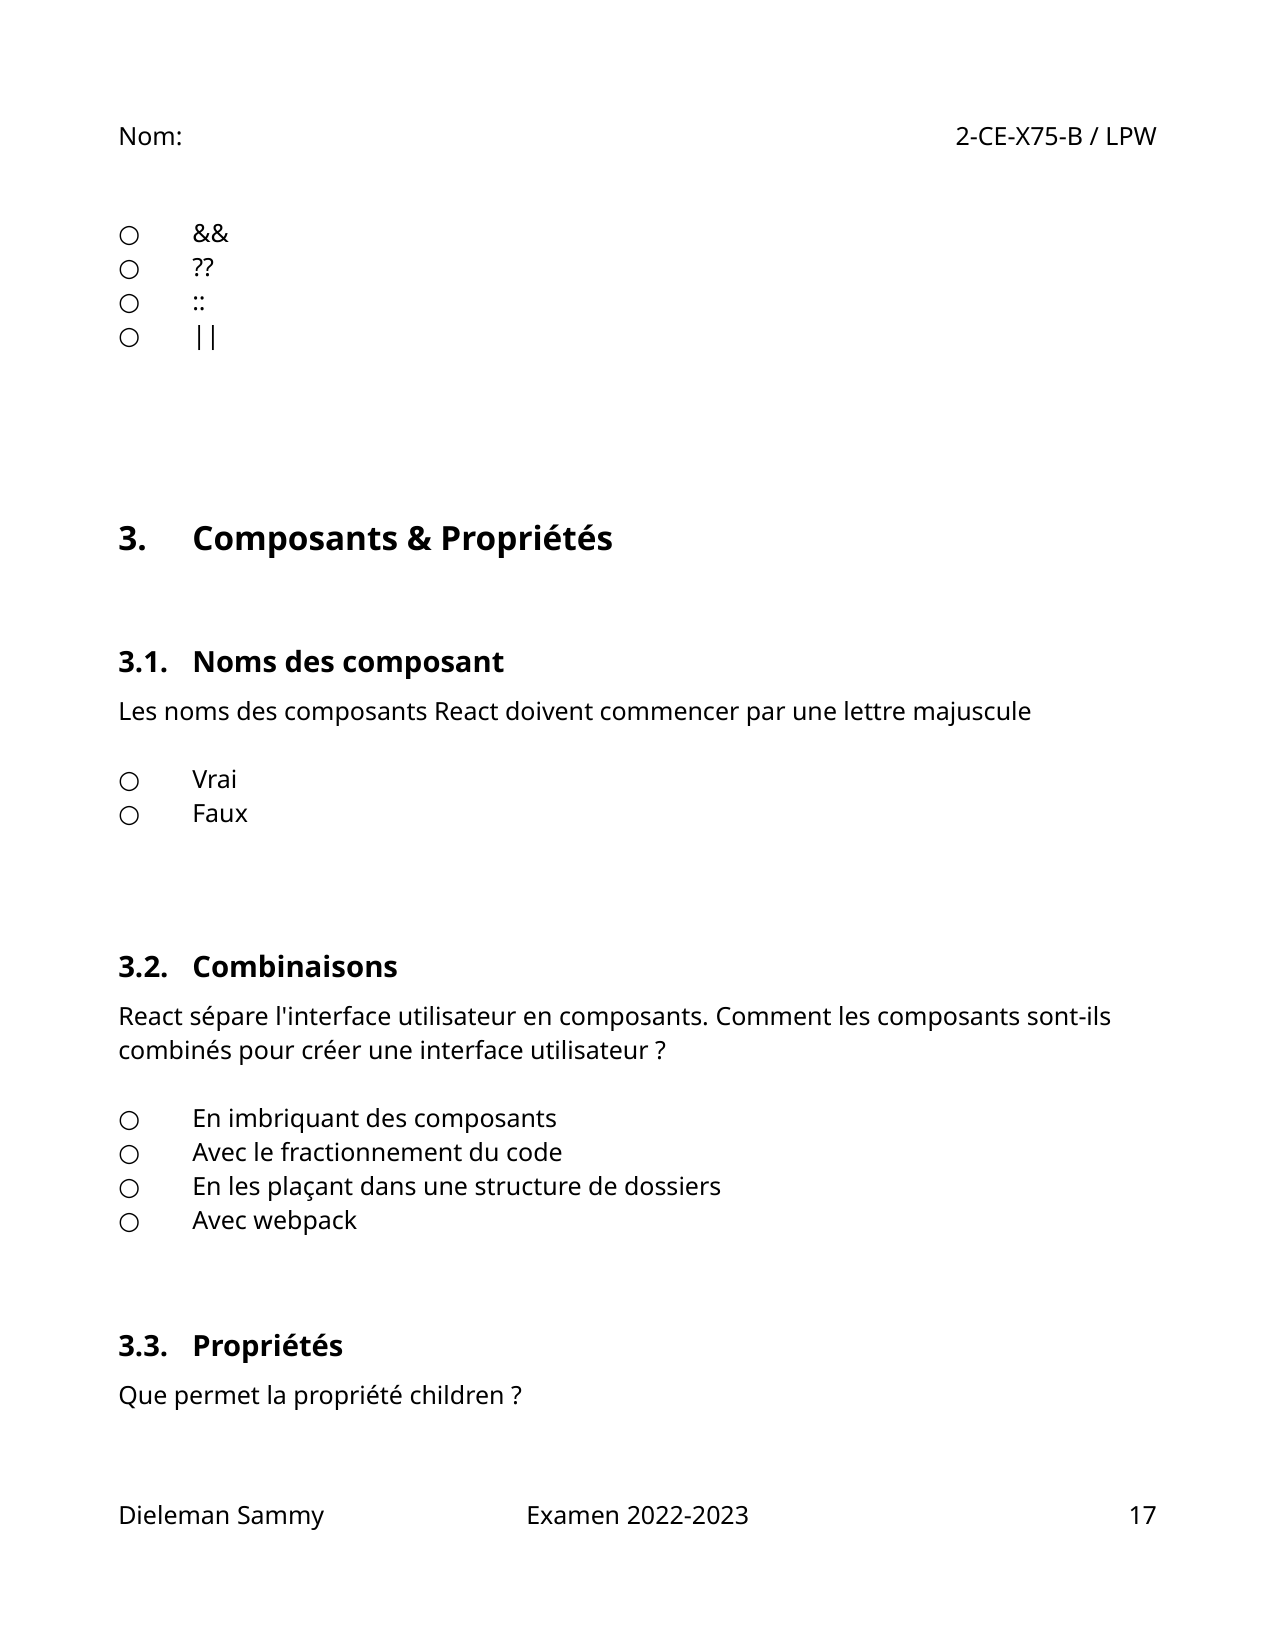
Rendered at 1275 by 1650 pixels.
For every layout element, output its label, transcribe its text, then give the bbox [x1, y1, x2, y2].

text ○ :: [118, 284, 1157, 318]
subtitle Composants & Propriétés [118, 515, 1157, 560]
text ○ En les plaçant dans une structure de dossiers [118, 1169, 1157, 1203]
text ○ && [118, 216, 1157, 250]
text React sépare l'interface utilisateur en composants. Comment les composants sont-ils combinés pour créer une interface utilisateur ? [118, 999, 1157, 1067]
text Les noms des composants React doivent commencer par une lettre majuscule [118, 693, 1157, 727]
subtitle Noms des composant [118, 641, 1157, 681]
text ○ ?? [118, 250, 1157, 284]
text ○ || [118, 318, 1157, 352]
subtitle Combinaisons [118, 946, 1157, 986]
text ○ Faux [118, 795, 1157, 829]
text ○ Avec webpack [118, 1203, 1157, 1237]
text ○ Avec le fractionnement du code [118, 1135, 1157, 1169]
text ○ Vrai [118, 761, 1157, 795]
text Que permet la propriété children ? [118, 1378, 1157, 1412]
subtitle Propriétés [118, 1325, 1157, 1365]
text ○ En imbriquant des composants [118, 1101, 1157, 1135]
